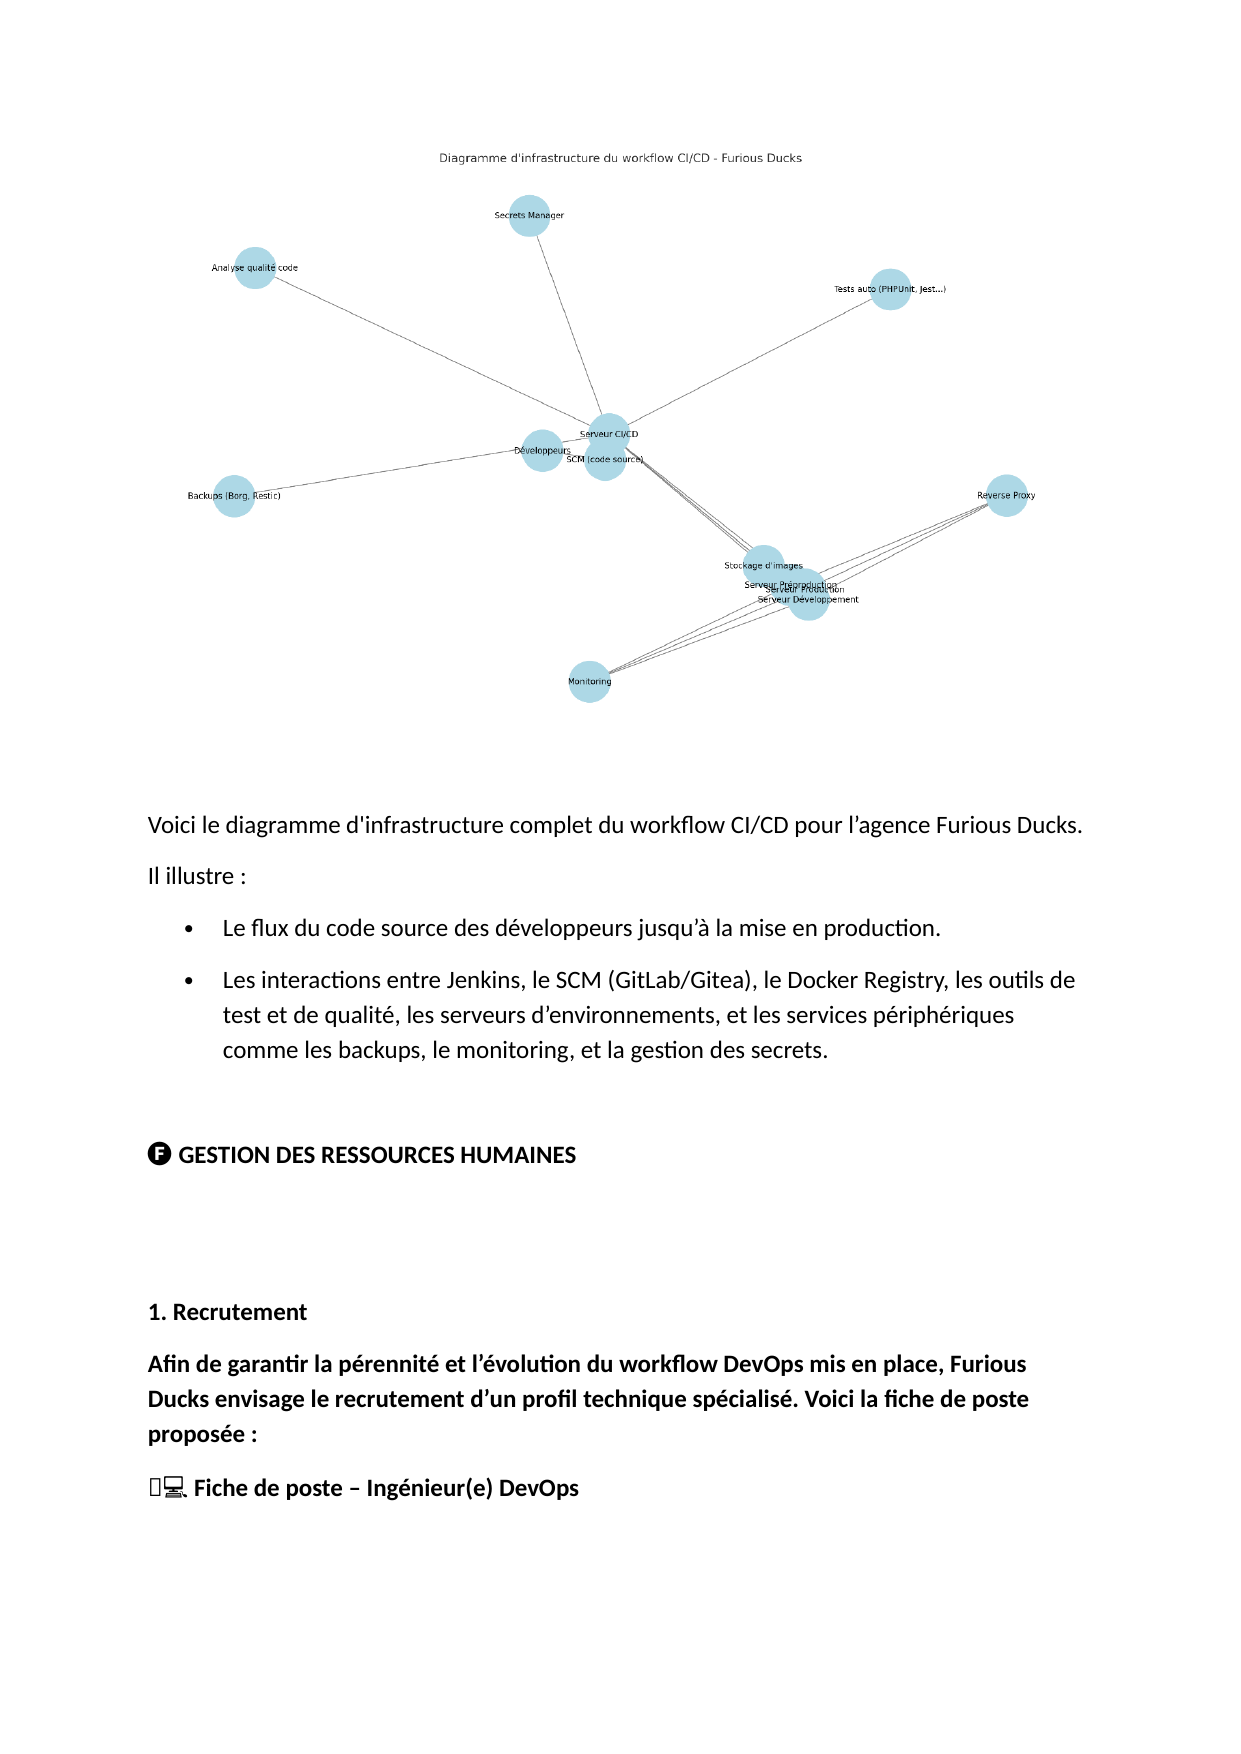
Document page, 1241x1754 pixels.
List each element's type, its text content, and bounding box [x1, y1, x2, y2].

text Voici le diagramme d'infrastructure complet du workflow CI/CD pour l’agence Furious Ducks. [148, 809, 1093, 839]
list Le flux du code source des développeurs jusqu’à la mise en production. [185, 912, 1093, 943]
text 🧑‍💻 Fiche de poste – Ingénieur(e) DevOps [148, 1470, 1093, 1504]
text 1. Recrutement [148, 1296, 1093, 1327]
text 🅕 GESTION DES RESSOURCES HUMAINES [148, 1137, 1093, 1171]
list Les interactions entre Jenkins, le SCM (GitLab/Gitea), le Docker Registry, les outils de test et de qualité, les serveurs d’environnements, et les services périphériques comme les backups, le monitoring, et la gestion des secrets. [185, 964, 1093, 1064]
text Il illustre : [148, 861, 1093, 891]
text Afin de garantir la pérennité et l’évolution du workflow DevOps mis en place, Furious Ducks envisage le recrutement d’un profil technique spécialisé. Voici la fiche de poste proposée : [148, 1348, 1093, 1448]
